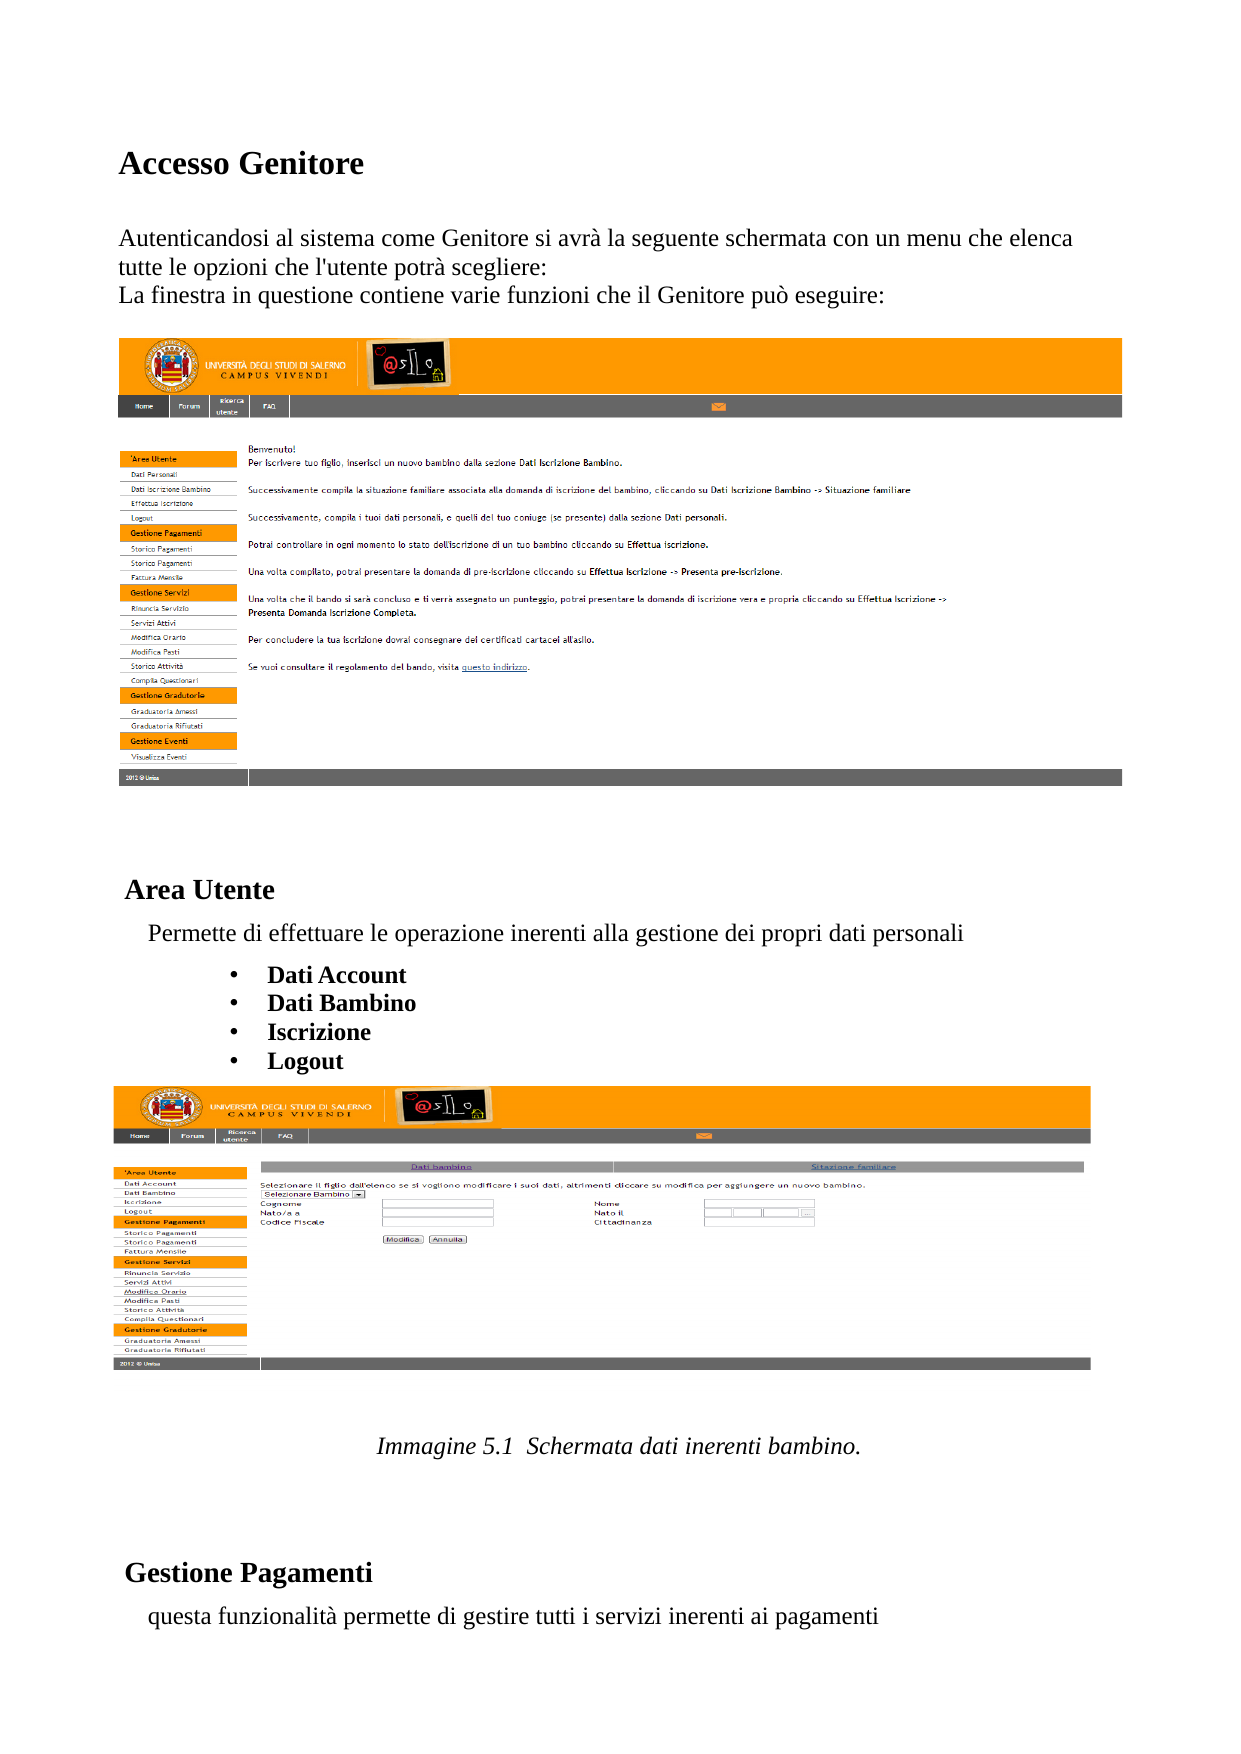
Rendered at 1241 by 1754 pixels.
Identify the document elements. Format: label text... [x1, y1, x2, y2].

subtitle Gestione Pagamenti [124, 1555, 1122, 1588]
subtitle Area Utente [124, 872, 1122, 906]
text questa funzionalità permette di gestire tutti i servizi inerenti ai pagamenti [118, 1601, 1122, 1629]
list Logout [229, 1046, 1122, 1075]
picture [118, 338, 1123, 791]
text Permette di effettuare le operazione inerenti alla gestione dei propri dati personali [118, 918, 1122, 947]
list Iscrizione [229, 1017, 1122, 1046]
list Dati Bambino [229, 988, 1122, 1017]
text Immagine 5.1 Schermata dati inerenti bambino. [118, 1431, 1122, 1460]
subtitle Accesso Genitore [118, 143, 1122, 182]
list Dati Account [229, 960, 1122, 988]
picture [113, 1086, 1091, 1391]
text La finestra in questione contiene varie funzioni che il Genitore può eseguire: [118, 281, 1122, 309]
text Autenticandosi al sistema come Genitore si avrà la seguente schermata con un menu che elenca tutte le opzioni che l'utente potrà scegliere: [118, 223, 1122, 281]
